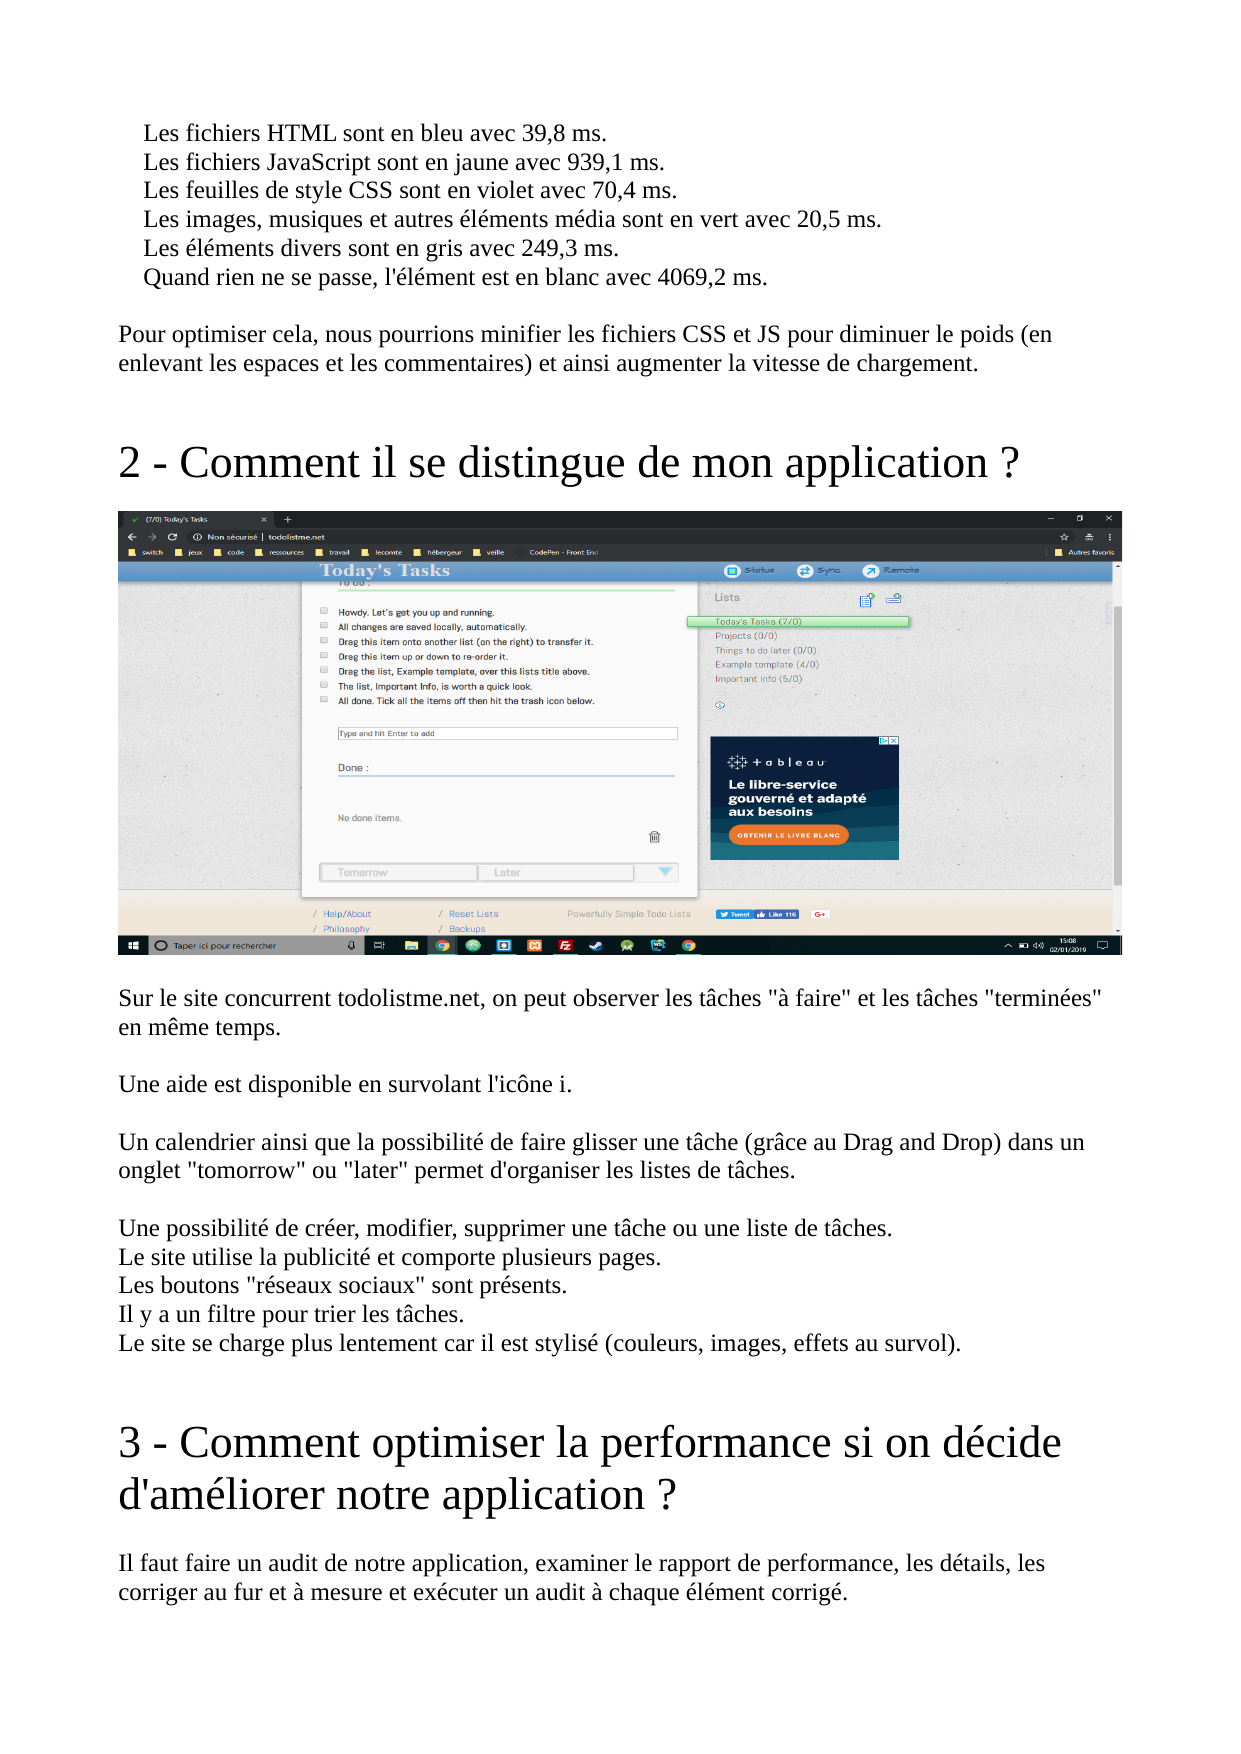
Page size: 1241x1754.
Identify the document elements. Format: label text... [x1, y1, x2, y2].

text Quand rien ne se passe, l'élément est en blanc avec 4069,2 ms. [118, 262, 1122, 291]
text Les fichiers JavaScript sont en jaune avec 939,1 ms. [118, 147, 1122, 176]
text Il y a un filtre pour trier les tâches. [118, 1299, 1122, 1328]
text Le site utilise la publicité et comporte plusieurs pages. [118, 1242, 1122, 1270]
text Les images, musiques et autres éléments média sont en vert avec 20,5 ms. [118, 204, 1122, 233]
text Un calendrier ainsi que la possibilité de faire glisser une tâche (grâce au Drag and Drop) dans un onglet "tomorrow" ou "later" permet d'organiser les listes de tâches. [118, 1127, 1122, 1184]
text Le site se charge plus lentement car il est stylisé (couleurs, images, effets au survol). [118, 1328, 1122, 1357]
text Une possibilité de créer, modifier, supprimer une tâche ou une liste de tâches. [118, 1213, 1122, 1242]
text Une aide est disponible en survolant l'icône i. [118, 1069, 1122, 1098]
text 2 - Comment il se distingue de mon application ? [118, 434, 1122, 487]
text Les éléments divers sont en gris avec 249,3 ms. [118, 233, 1122, 262]
text Sur le site concurrent todolistme.net, on peut observer les tâches "à faire" et les tâches "terminées" en même temps. [118, 983, 1122, 1040]
text Pour optimiser cela, nous pourrions minifier les fichiers CSS et JS pour diminuer le poids (en enlevant les espaces et les commentaires) et ainsi augmenter la vitesse de chargement. [118, 319, 1122, 377]
text Les feuilles de style CSS sont en violet avec 70,4 ms. [118, 176, 1122, 204]
text Les boutons "réseaux sociaux" sont présents. [118, 1270, 1122, 1299]
picture [118, 511, 1123, 955]
text 3 - Comment optimiser la performance si on décide d'améliorer notre application ? [118, 1414, 1122, 1519]
text Il faut faire un audit de notre application, examiner le rapport de performance, les détails, les corriger au fur et à mesure et exécuter un audit à chaque élément corrigé. [118, 1548, 1122, 1606]
text Les fichiers HTML sont en bleu avec 39,8 ms. [118, 118, 1122, 147]
